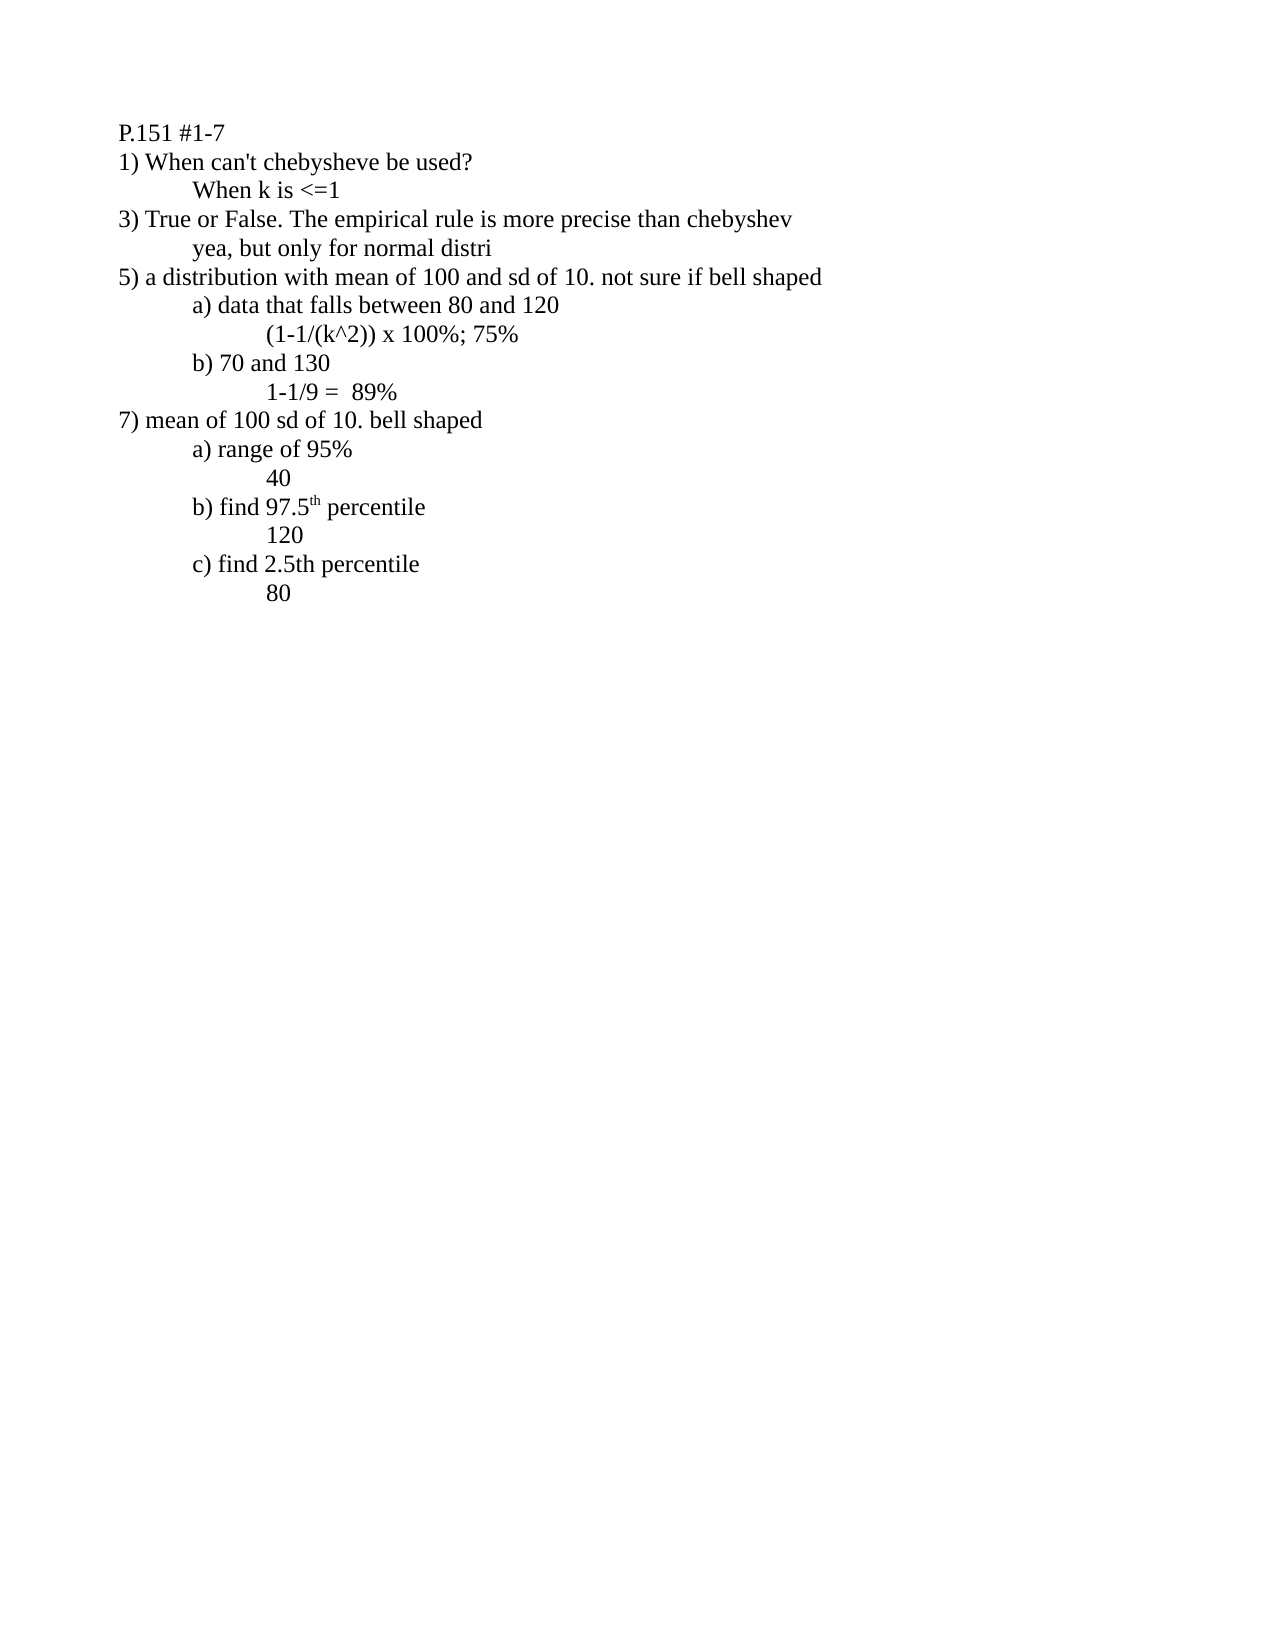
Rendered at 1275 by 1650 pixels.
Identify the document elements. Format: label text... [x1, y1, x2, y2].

text When k is <=1 [118, 176, 1157, 204]
text b) find 97.5th percentile [118, 492, 1157, 521]
text c) find 2.5th percentile [118, 549, 1157, 578]
text b) 70 and 130 [118, 348, 1157, 377]
text 1-1/9 = 89% [118, 377, 1157, 406]
text a) range of 95% [118, 434, 1157, 463]
text a) data that falls between 80 and 120 [118, 291, 1157, 319]
text 5) a distribution with mean of 100 and sd of 10. not sure if bell shaped [118, 262, 1157, 291]
text 7) mean of 100 sd of 10. bell shaped [118, 406, 1157, 434]
text 40 [118, 463, 1157, 492]
text 1) When can't chebysheve be used? [118, 147, 1157, 176]
text 3) True or False. The empirical rule is more precise than chebyshev [118, 204, 1157, 233]
text (1-1/(k^2)) x 100%; 75% [118, 319, 1157, 348]
text yea, but only for normal distri [118, 233, 1157, 262]
text 80 [118, 578, 1157, 607]
text 120 [118, 521, 1157, 549]
text P.151 #1-7 [118, 118, 1157, 147]
